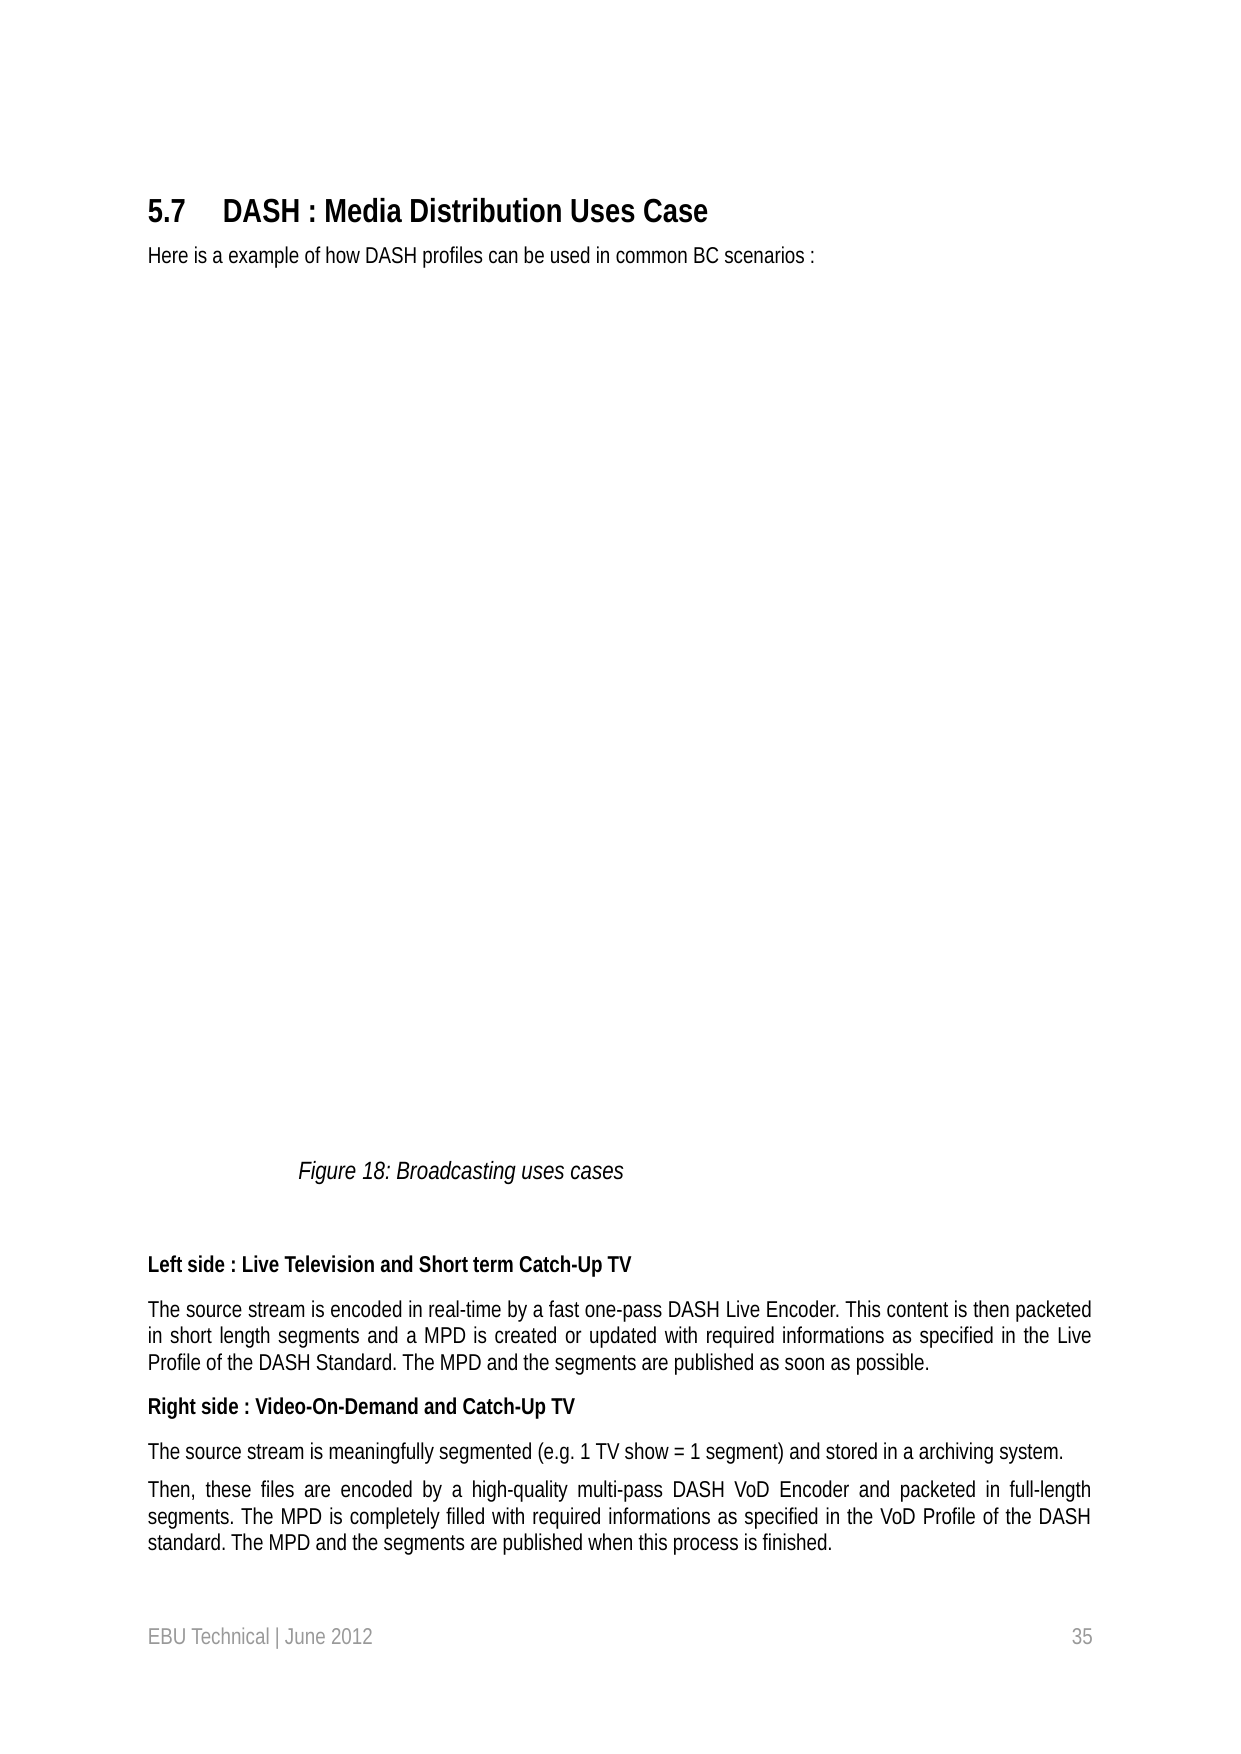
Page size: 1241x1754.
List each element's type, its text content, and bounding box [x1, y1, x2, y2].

text The source stream is encoded in real-time by a fast one-pass DASH Live Encoder. This content is then packeted in short length segments and a MPD is created or updated with required informations as specified in the Live Profile of the DASH Standard. The MPD and the segments are published as soon as possible. [148, 1296, 1093, 1375]
text Left side : Live Television and Short term Catch-Up TV [148, 1251, 1093, 1278]
text Figure 18: Broadcasting uses cases [298, 1156, 942, 1184]
subtitle DASH : Media Distribution Uses Case [148, 192, 1093, 230]
text The source stream is meaningfully segmented (e.g. 1 TV show = 1 segment) and stored in a archiving system. [148, 1438, 1093, 1464]
text Then, these files are encoded by a high-quality multi-pass DASH VoD Encoder and packeted in full-length segments. The MPD is completely filled with required informations as specified in the VoD Profile of the DASH standard. The MPD and the segments are published when this process is finished. [148, 1476, 1093, 1556]
text Right side : Video-On-Demand and Catch-Up TV [148, 1393, 1093, 1419]
text Here is a example of how DASH profiles can be used in common BC scenarios : [148, 242, 1093, 269]
